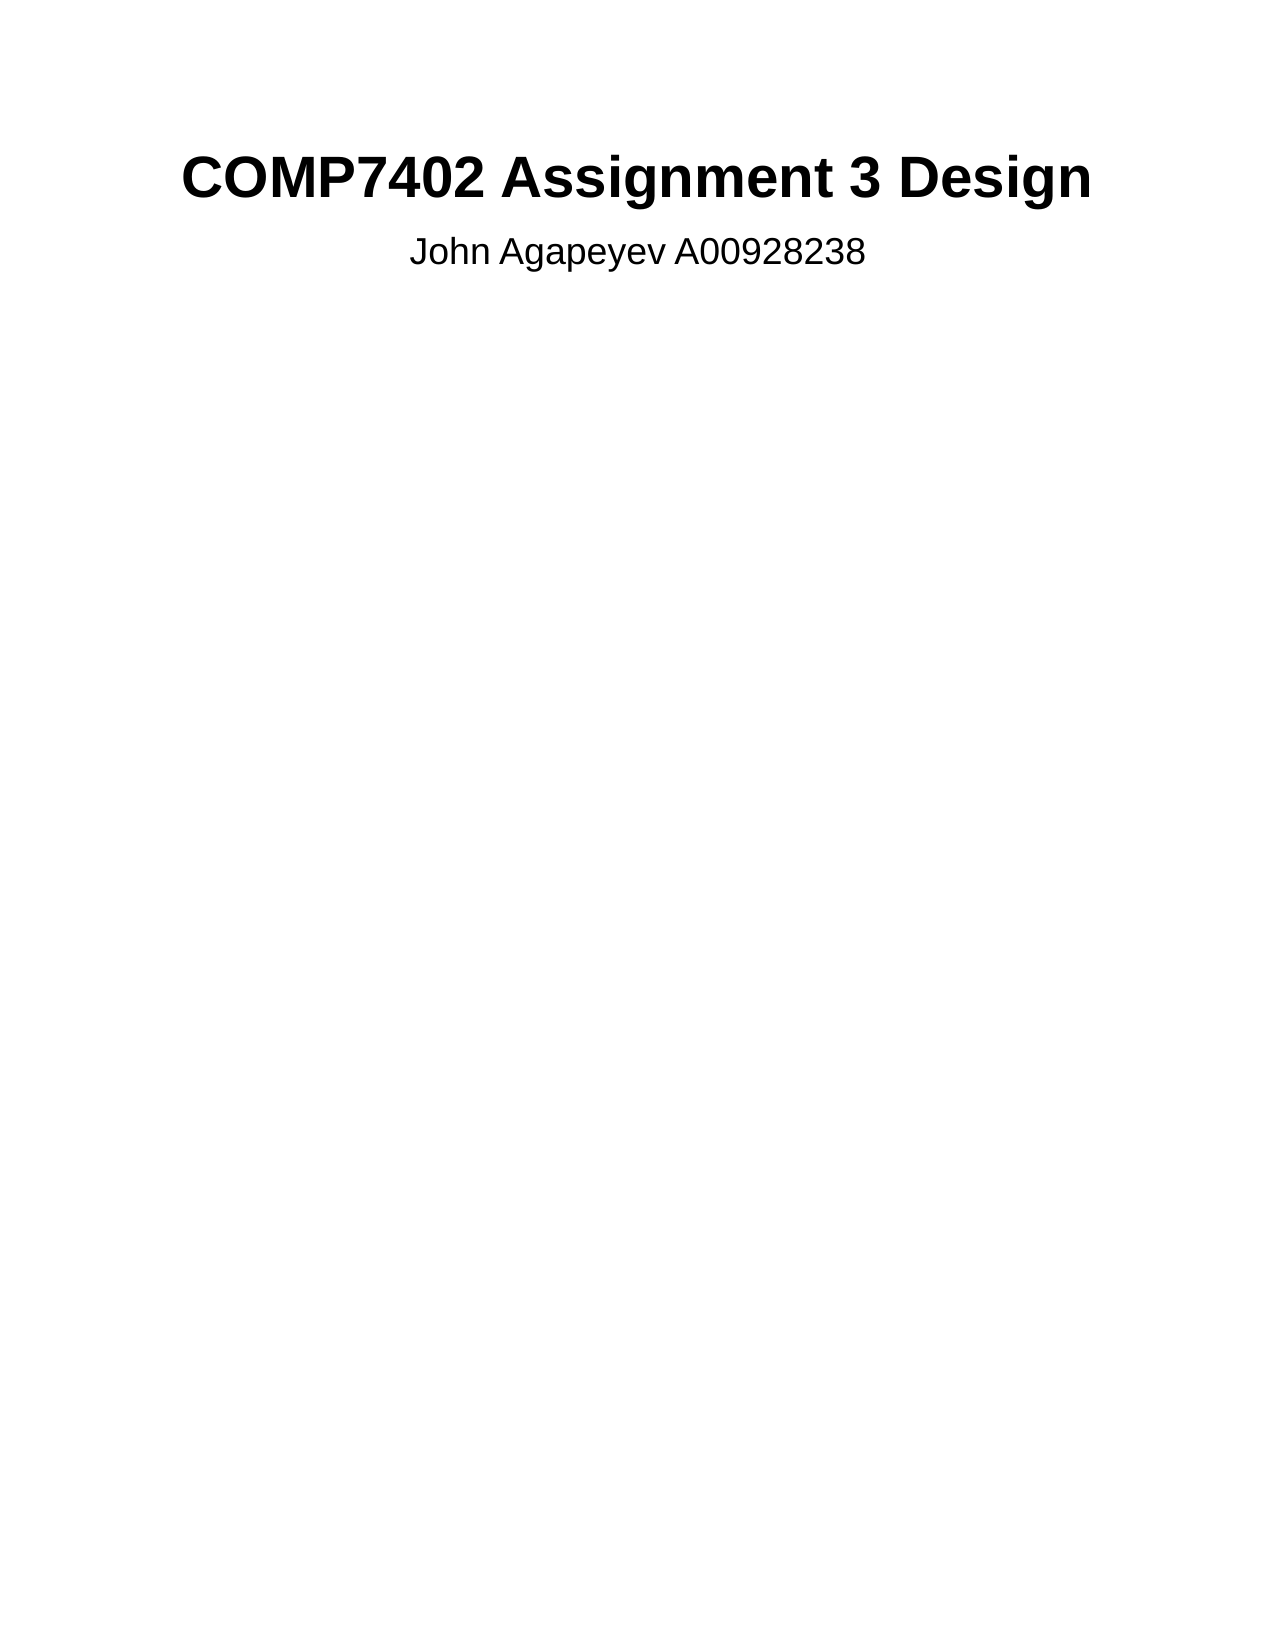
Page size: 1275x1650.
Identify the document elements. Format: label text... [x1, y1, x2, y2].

title COMP7402 Assignment 3 Design [118, 143, 1157, 210]
subtitle John Agapeyev A00928238 [118, 229, 1157, 272]
